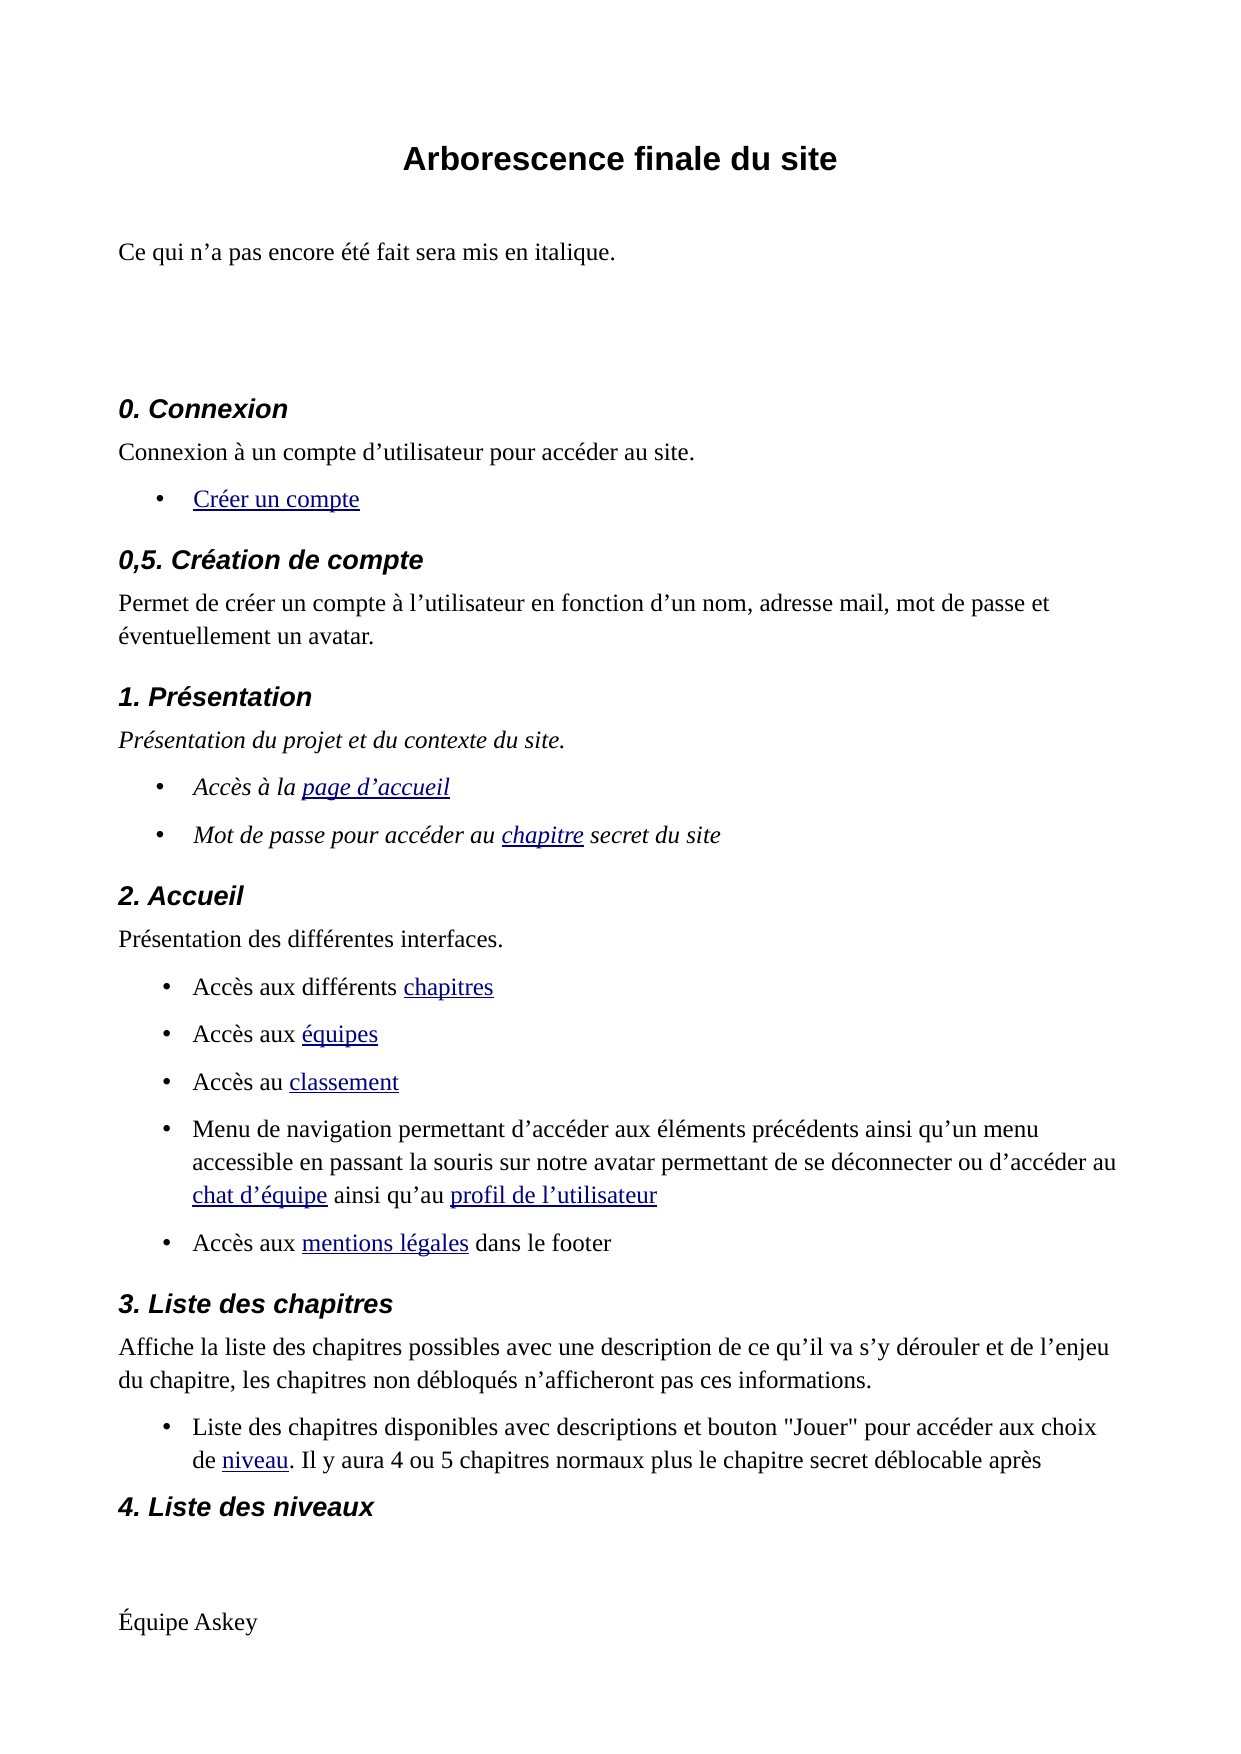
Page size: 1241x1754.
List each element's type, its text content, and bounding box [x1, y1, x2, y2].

list Mot de passe pour accéder au chapitre secret du site [156, 820, 1122, 849]
text Présentation des différentes interfaces. [118, 924, 1122, 953]
list Accès aux mentions légales dans le footer [162, 1228, 1122, 1257]
subtitle Arborescence finale du site [118, 139, 1122, 177]
list Accès au classement [162, 1067, 1122, 1096]
subtitle 2. Accueil [118, 880, 1122, 911]
list Accès à la page d’accueil [156, 772, 1122, 801]
subtitle 4. Liste des niveaux [118, 1491, 1122, 1522]
list Accès aux équipes [162, 1019, 1122, 1048]
text Affiche la liste des chapitres possibles avec une description de ce qu’il va s’y dérouler et de l’enjeu du chapitre, les chapitres non débloqués n’afficheront pas ces informations. [118, 1332, 1122, 1394]
list Liste des chapitres disponibles avec descriptions et bouton "Jouer" pour accéder aux choix de niveau. Il y aura 4 ou 5 chapitres normaux plus le chapitre secret déblocable après [162, 1412, 1122, 1474]
subtitle 1. Présentation [118, 681, 1122, 712]
text Permet de créer un compte à l’utilisateur en fonction d’un nom, adresse mail, mot de passe et éventuellement un avatar. [118, 588, 1122, 650]
text Présentation du projet et du contexte du site. [118, 725, 1122, 754]
subtitle 0. Connexion [118, 393, 1122, 424]
subtitle 0,5. Création de compte [118, 544, 1122, 576]
list Créer un compte [156, 484, 1122, 513]
list Menu de navigation permettant d’accéder aux éléments précédents ainsi qu’un menu accessible en passant la souris sur notre avatar permettant de se déconnecter ou d’accéder au chat d’équipe ainsi qu’au profil de l’utilisateur [162, 1114, 1122, 1209]
list Accès aux différents chapitres [162, 972, 1122, 1000]
text Ce qui n’a pas encore été fait sera mis en italique. [118, 237, 1122, 266]
subtitle 3. Liste des chapitres [118, 1288, 1122, 1319]
text Connexion à un compte d’utilisateur pour accéder au site. [118, 437, 1122, 465]
